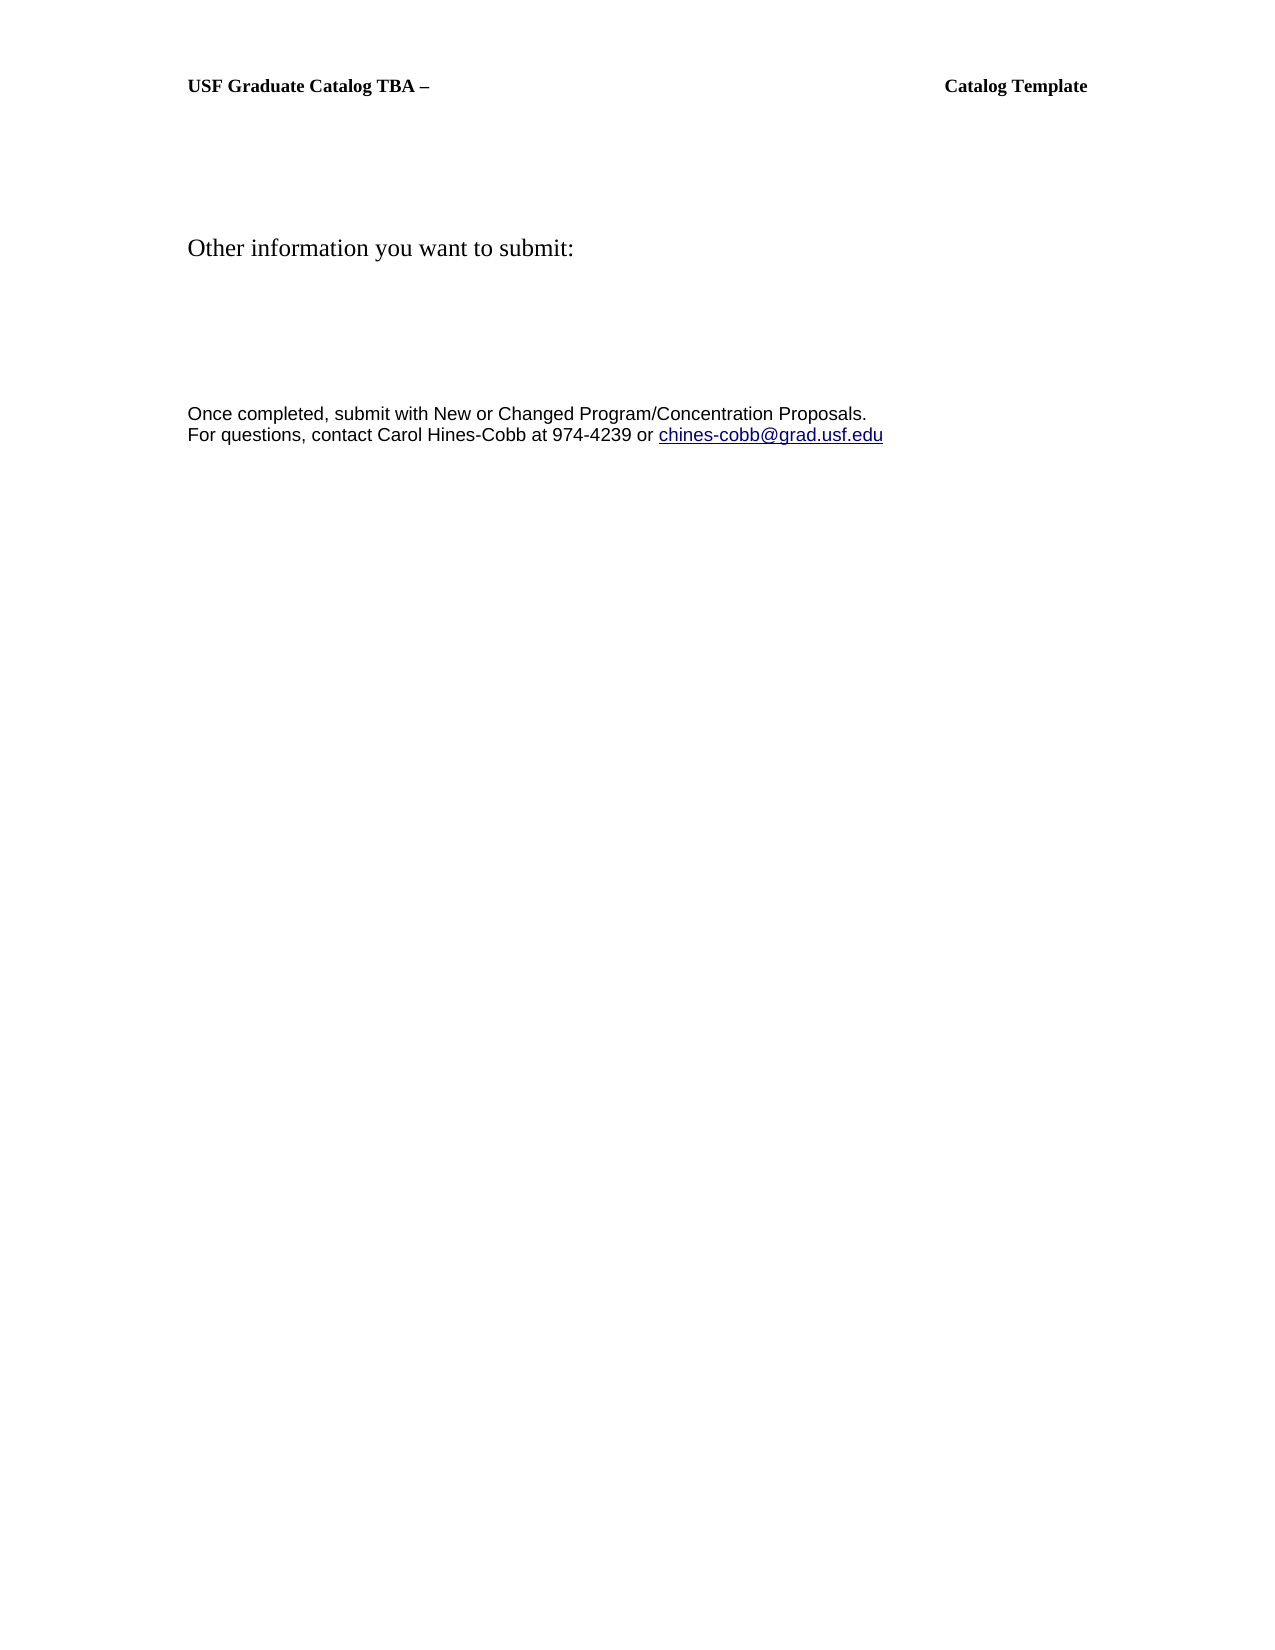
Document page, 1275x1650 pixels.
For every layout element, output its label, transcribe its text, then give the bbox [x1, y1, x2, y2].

text Once completed, submit with New or Changed Program/Concentration Proposals. [187, 402, 1087, 424]
text For questions, contact Carol Hines-Cobb at 974-4239 or chines-cobb@grad.usf.edu [187, 424, 1087, 445]
text Other information you want to submit: [187, 233, 1087, 262]
